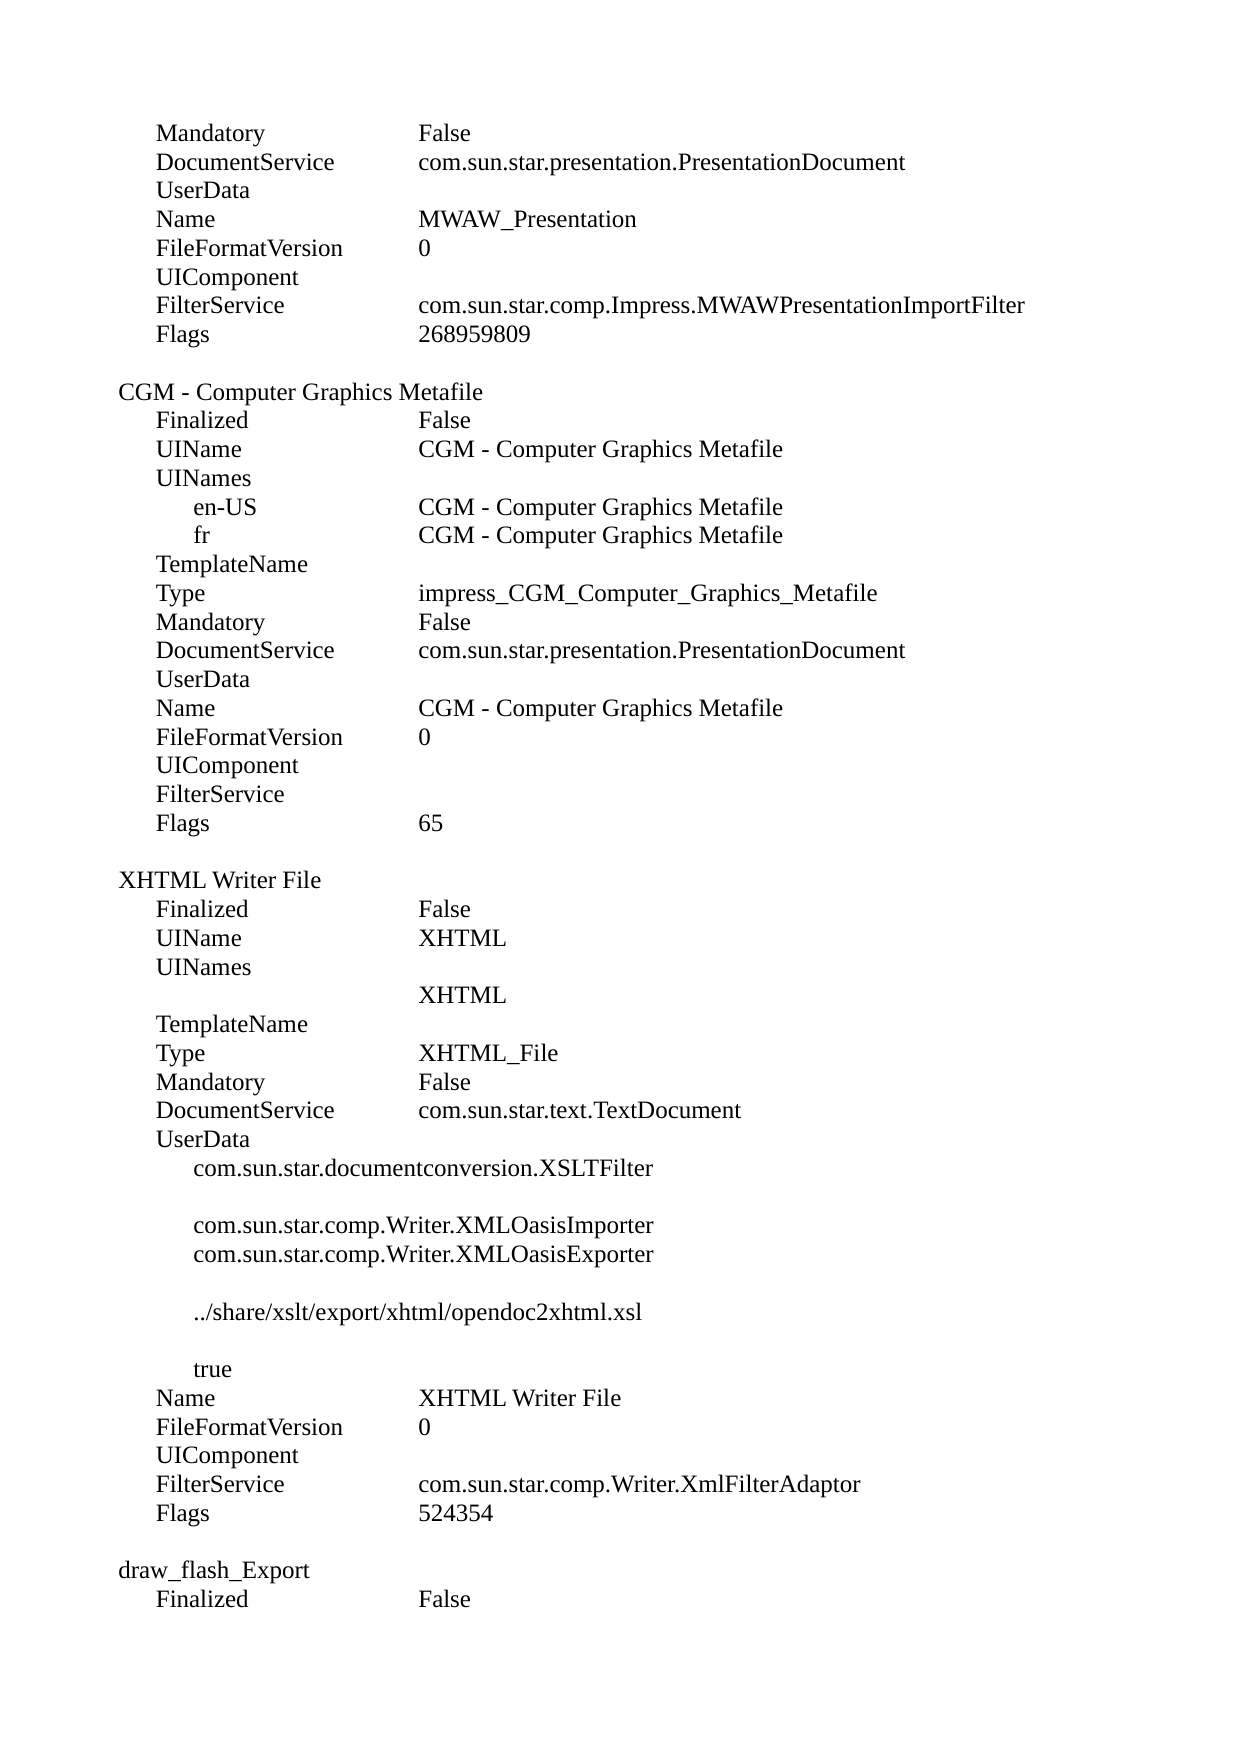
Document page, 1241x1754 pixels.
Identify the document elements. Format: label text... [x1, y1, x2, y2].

text CGM - Computer Graphics Metafile Finalized False UIName CGM - Computer Graphics Metafile UINames en-US CGM - Computer Graphics Metafile fr CGM - Computer Graphics Metafile TemplateName Type impress_CGM_Computer_Graphics_Metafile Mandatory False DocumentService com.sun.star.presentation.PresentationDocument UserData Name CGM - Computer Graphics Metafile FileFormatVersion 0 UIComponent FilterService Flags 65 [118, 377, 1122, 837]
text XHTML Writer File Finalized False UIName XHTML UINames XHTML TemplateName Type XHTML_File Mandatory False DocumentService com.sun.star.text.TextDocument UserData com.sun.star.documentconversion.XSLTFilter com.sun.star.comp.Writer.XMLOasisImporter com.sun.star.comp.Writer.XMLOasisExporter ../share/xslt/export/xhtml/opendoc2xhtml.xsl true Name XHTML Writer File FileFormatVersion 0 UIComponent FilterService com.sun.star.comp.Writer.XmlFilterAdaptor Flags 524354 [118, 866, 1122, 1527]
text draw_flash_Export Finalized False [118, 1556, 1122, 1613]
text Mandatory False DocumentService com.sun.star.presentation.PresentationDocument UserData Name MWAW_Presentation FileFormatVersion 0 UIComponent FilterService com.sun.star.comp.Impress.MWAWPresentationImportFilter Flags 268959809 [118, 118, 1122, 348]
